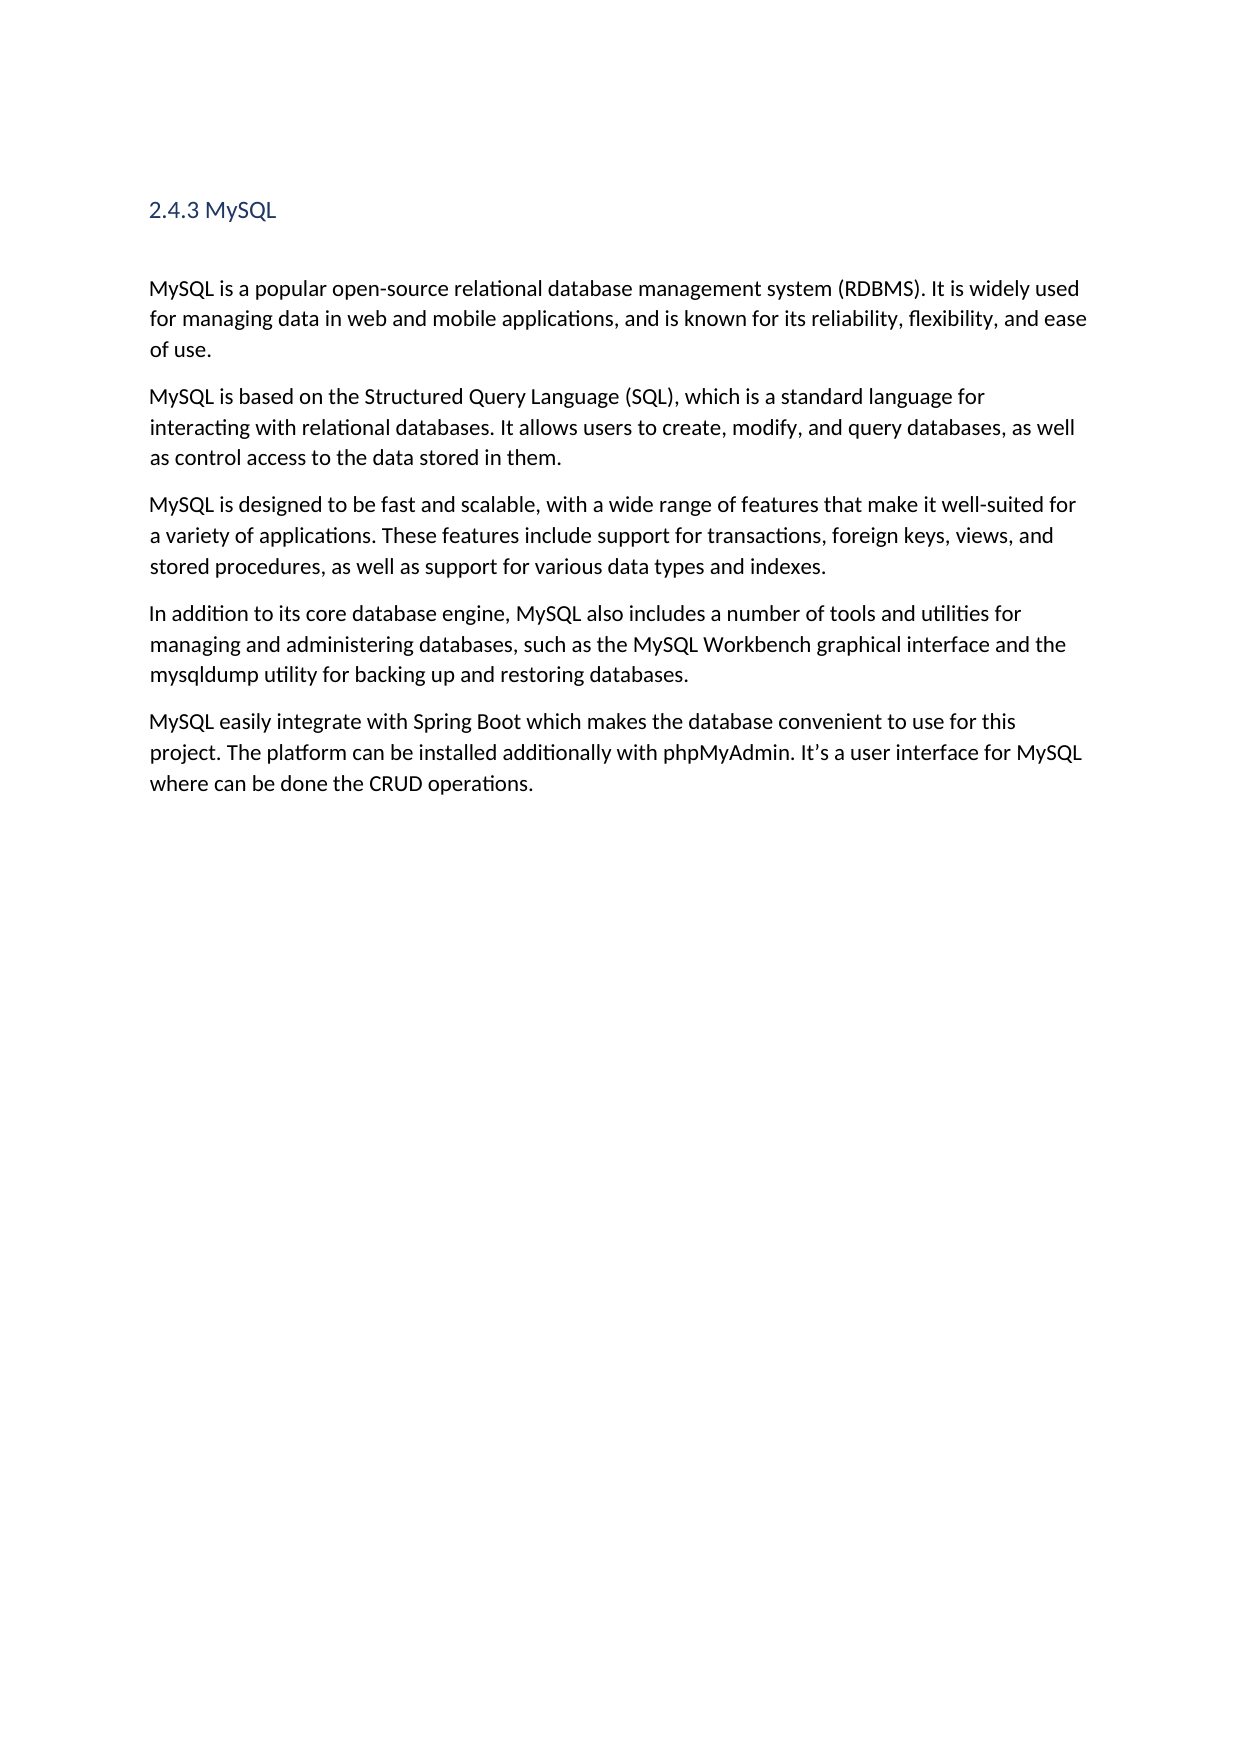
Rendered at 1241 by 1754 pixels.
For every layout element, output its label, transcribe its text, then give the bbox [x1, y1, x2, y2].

text In addition to its core database engine, MySQL also includes a number of tools and utilities for managing and administering databases, such as the MySQL Workbench graphical interface and the mysqldump utility for backing up and restoring databases. [148, 599, 1091, 688]
text MySQL is a popular open-source relational database management system (RDBMS). It is widely used for managing data in web and mobile applications, and is known for its reliability, flexibility, and ease of use. [148, 274, 1091, 363]
text MySQL easily integrate with Spring Boot which makes the database convenient to use for this project. The platform can be installed additionally with phpMyAdmin. It’s a user interface for MySQL where can be done the CRUD operations. [148, 707, 1091, 797]
text MySQL is designed to be fast and scalable, with a wide range of features that make it well-suited for a variety of applications. These features include support for transactions, foreign keys, views, and stored procedures, as well as support for various data types and indexes. [148, 491, 1091, 580]
text MySQL is based on the Structured Query Language (SQL), which is a standard language for interacting with relational databases. It allows users to create, modify, and query databases, as well as control access to the data stored in them. [148, 382, 1091, 472]
text 2.4.3 MySQL [148, 194, 1119, 224]
